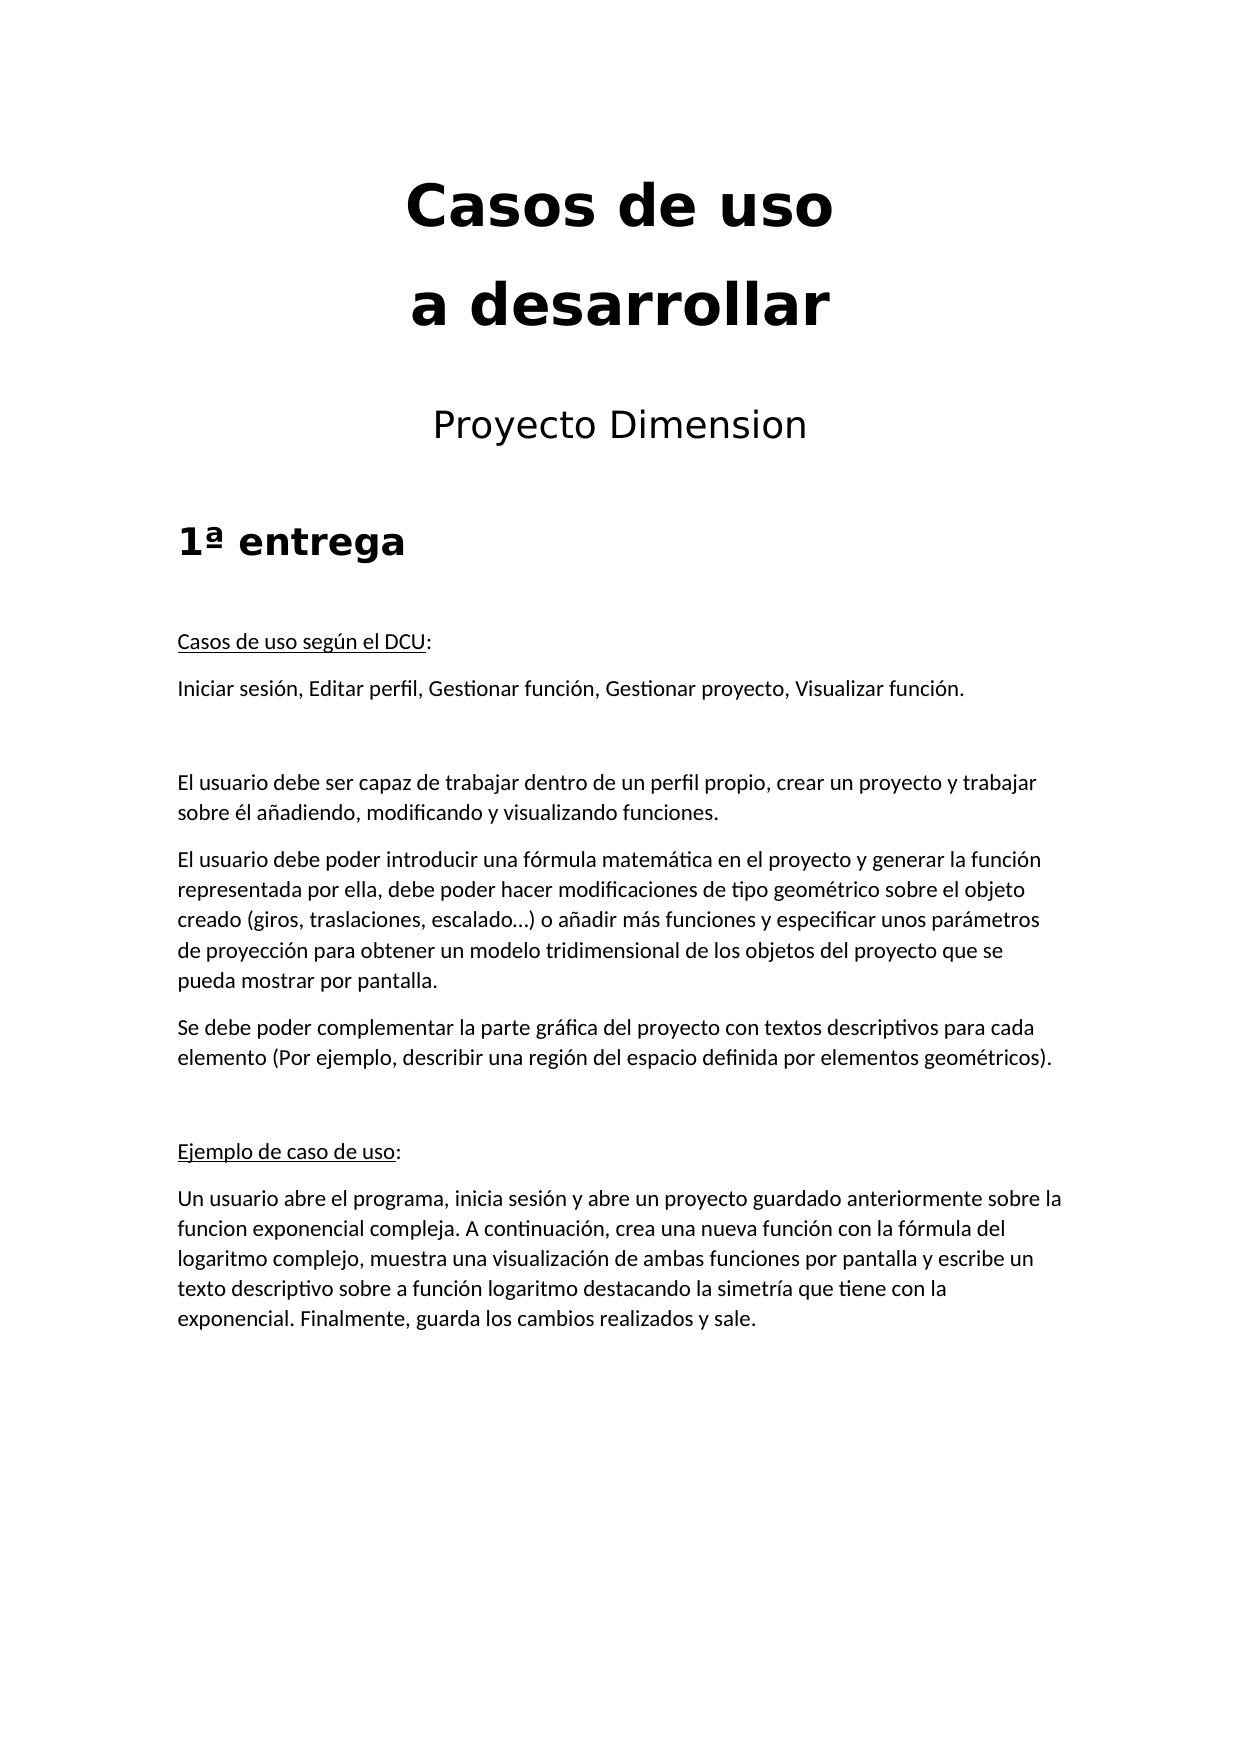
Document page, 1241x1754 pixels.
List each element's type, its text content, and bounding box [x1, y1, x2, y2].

text Iniciar sesión, Editar perfil, Gestionar función, Gestionar proyecto, Visualizar función. [177, 674, 1063, 702]
subtitle 1ª entrega [177, 520, 1063, 564]
text Un usuario abre el programa, inicia sesión y abre un proyecto guardado anteriormente sobre la funcion exponencial compleja. A continuación, crea una nueva función con la fórmula del logaritmo complejo, muestra una visualización de ambas funciones por pantalla y escribe un texto descriptivo sobre a función logaritmo destacando la simetría que tiene con la exponencial. Finalmente, guarda los cambios realizados y sale. [177, 1184, 1063, 1332]
text El usuario debe ser capaz de trabajar dentro de un perfil propio, crear un proyecto y trabajar sobre él añadiendo, modificando y visualizando funciones. [177, 768, 1063, 826]
text Ejemplo de caso de uso: [177, 1137, 1063, 1165]
title Casos de uso [177, 173, 1063, 241]
text Casos de uso según el DCU: [177, 627, 1063, 655]
subtitle Proyecto Dimension [177, 404, 1063, 447]
text El usuario debe poder introducir una fórmula matemática en el proyecto y generar la función representada por ella, debe poder hacer modificaciones de tipo geométrico sobre el objeto creado (giros, traslaciones, escalado…) o añadir más funciones y especificar unos parámetros de proyección para obtener un modelo tridimensional de los objetos del proyecto que se pueda mostrar por pantalla. [177, 845, 1063, 994]
title a desarrollar [177, 271, 1063, 339]
text Se debe poder complementar la parte gráfica del proyecto con textos descriptivos para cada elemento (Por ejemplo, describir una región del espacio definida por elementos geométricos). [177, 1013, 1063, 1071]
